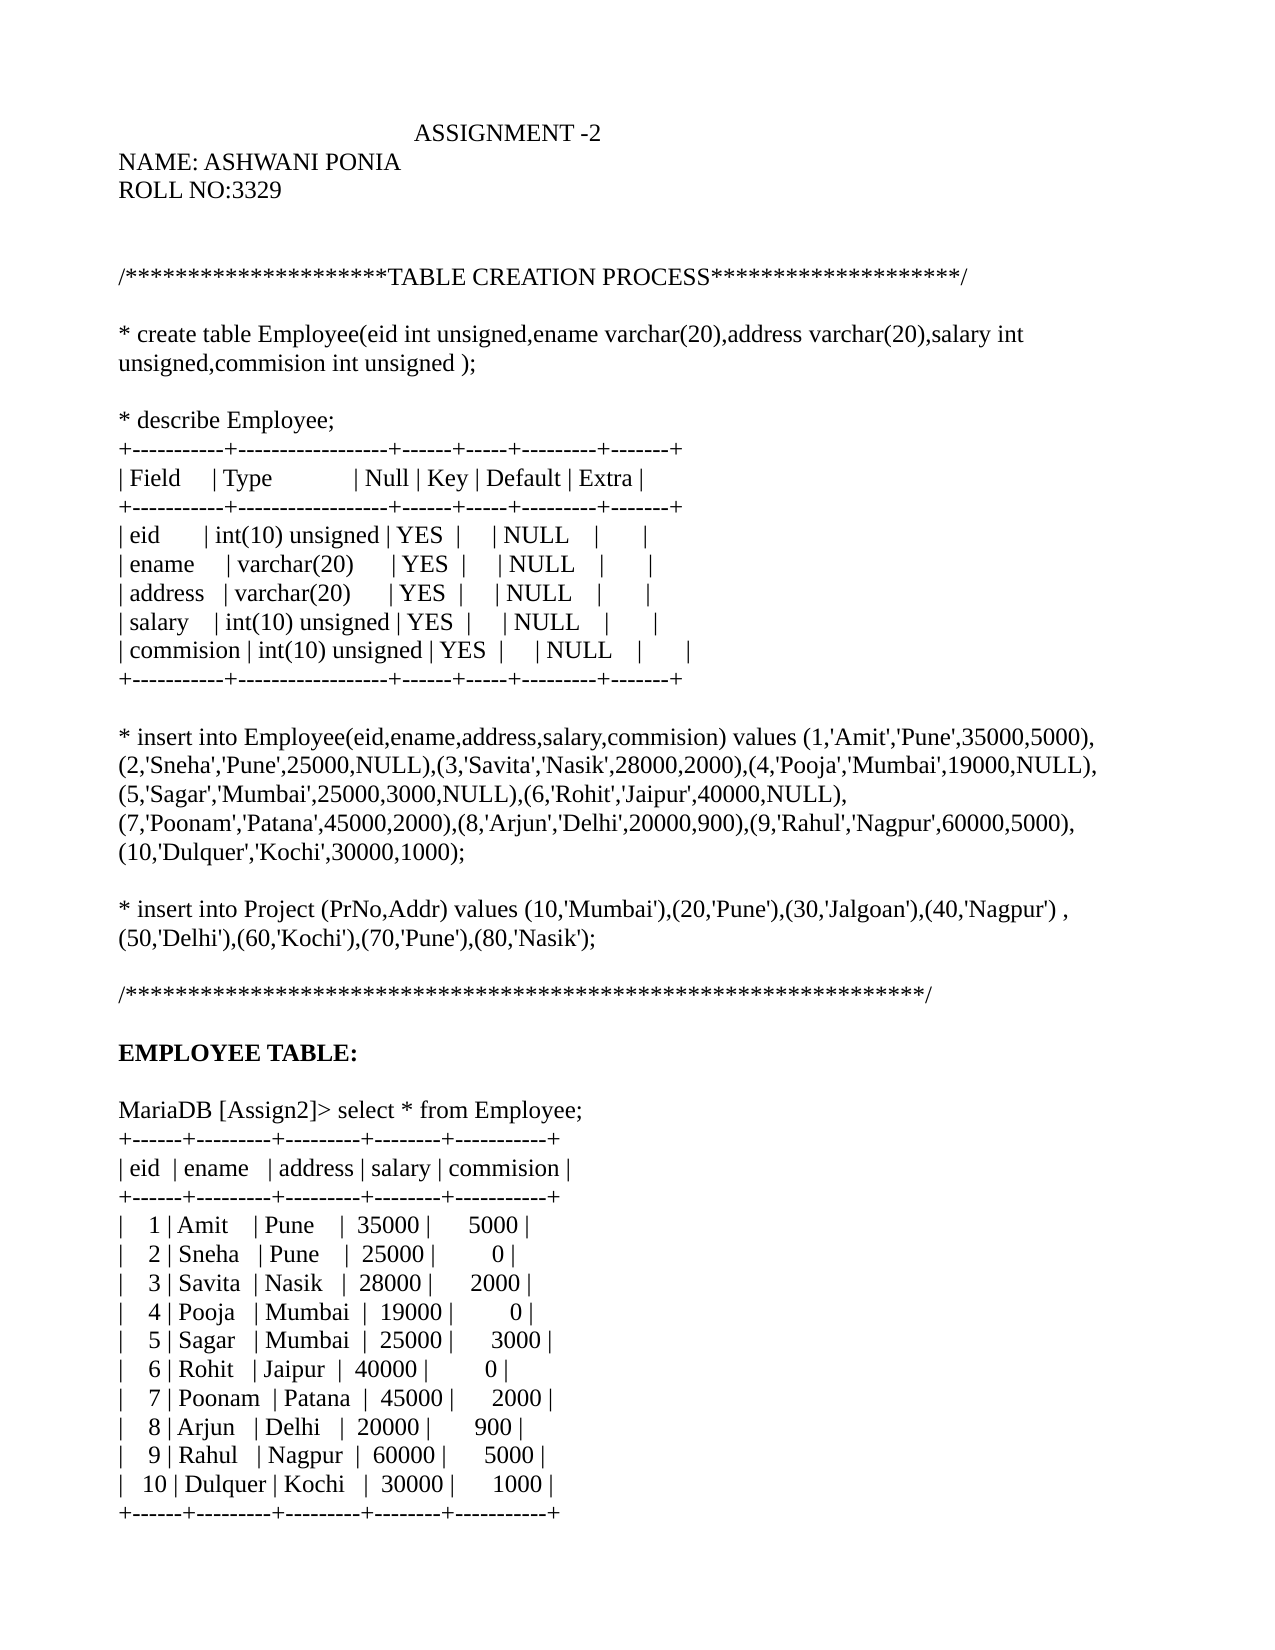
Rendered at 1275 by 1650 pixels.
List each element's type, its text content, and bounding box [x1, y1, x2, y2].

text * insert into Project (PrNo,Addr) values (10,'Mumbai'),(20,'Pune'),(30,'Jalgoan'),(40,'Nagpur') ,(50,'Delhi'),(60,'Kochi'),(70,'Pune'),(80,'Nasik'); [118, 894, 1157, 952]
text | eid | ename | address | salary | commision | [118, 1153, 1157, 1182]
text * describe Employee; [118, 406, 1157, 434]
text | commision | int(10) unsigned | YES | | NULL | | [118, 636, 1157, 664]
text | 4 | Pooja | Mumbai | 19000 | 0 | [118, 1297, 1157, 1326]
text | address | varchar(20) | YES | | NULL | | [118, 578, 1157, 607]
text /*********************TABLE CREATION PROCESS********************/ [118, 262, 1157, 291]
text | eid | int(10) unsigned | YES | | NULL | | [118, 521, 1157, 549]
text EMPLOYEE TABLE: [118, 1038, 1157, 1067]
text * create table Employee(eid int unsigned,ename varchar(20),address varchar(20),salary int unsigned,commision int unsigned ); [118, 319, 1157, 377]
text | salary | int(10) unsigned | YES | | NULL | | [118, 607, 1157, 636]
text NAME: ASHWANI PONIA [118, 147, 1157, 176]
text +------+---------+---------+--------+-----------+ [118, 1124, 1157, 1153]
text | 10 | Dulquer | Kochi | 30000 | 1000 | [118, 1469, 1157, 1498]
text | 7 | Poonam | Patana | 45000 | 2000 | [118, 1383, 1157, 1412]
text | ename | varchar(20) | YES | | NULL | | [118, 549, 1157, 578]
text ROLL NO:3329 [118, 176, 1157, 204]
text | 8 | Arjun | Delhi | 20000 | 900 | [118, 1412, 1157, 1441]
text +-----------+------------------+------+-----+---------+-------+ [118, 492, 1157, 521]
text | Field | Type | Null | Key | Default | Extra | [118, 463, 1157, 492]
text | 1 | Amit | Pune | 35000 | 5000 | [118, 1211, 1157, 1239]
text | 2 | Sneha | Pune | 25000 | 0 | [118, 1239, 1157, 1268]
text ASSIGNMENT -2 [118, 118, 1157, 147]
text +-----------+------------------+------+-----+---------+-------+ [118, 434, 1157, 463]
text +-----------+------------------+------+-----+---------+-------+ [118, 664, 1157, 693]
text | 3 | Savita | Nasik | 28000 | 2000 | [118, 1268, 1157, 1297]
text /****************************************************************/ [118, 981, 1157, 1009]
text MariaDB [Assign2]> select * from Employee; [118, 1096, 1157, 1124]
text +------+---------+---------+--------+-----------+ [118, 1182, 1157, 1211]
text | 9 | Rahul | Nagpur | 60000 | 5000 | [118, 1441, 1157, 1469]
text * insert into Employee(eid,ename,address,salary,commision) values (1,'Amit','Pune',35000,5000),(2,'Sneha','Pune',25000,NULL),(3,'Savita','Nasik',28000,2000),(4,'Pooja','Mumbai',19000,NULL),(5,'Sagar','Mumbai',25000,3000,NULL),(6,'Rohit','Jaipur',40000,NULL),(7,'Poonam','Patana',45000,2000),(8,'Arjun','Delhi',20000,900),(9,'Rahul','Nagpur',60000,5000),(10,'Dulquer','Kochi',30000,1000); [118, 722, 1157, 866]
text +------+---------+---------+--------+-----------+ [118, 1498, 1157, 1527]
text | 5 | Sagar | Mumbai | 25000 | 3000 | [118, 1326, 1157, 1354]
text | 6 | Rohit | Jaipur | 40000 | 0 | [118, 1354, 1157, 1383]
